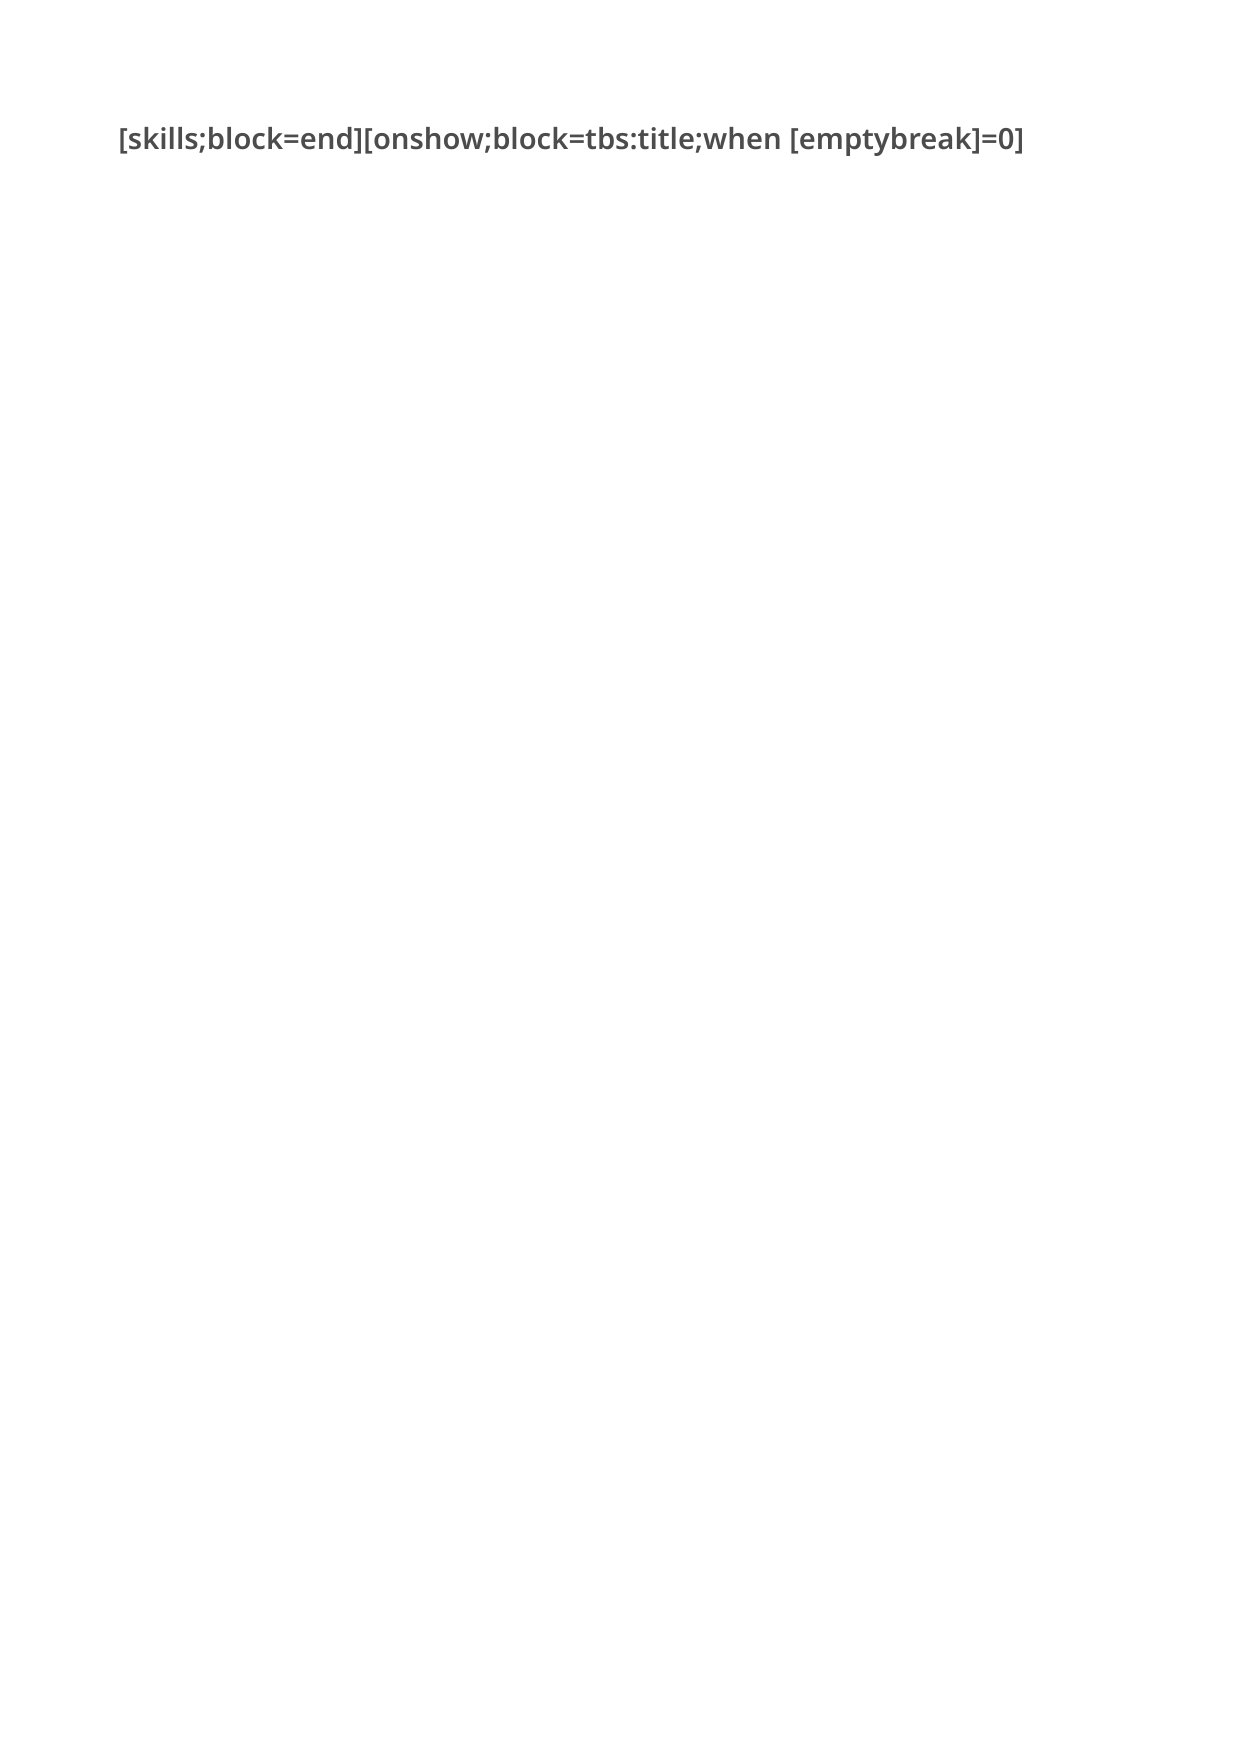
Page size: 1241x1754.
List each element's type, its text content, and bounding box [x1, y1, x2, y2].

subtitle [skills;block=end][onshow;block=tbs:title;when [emptybreak]=0] [118, 118, 1122, 158]
